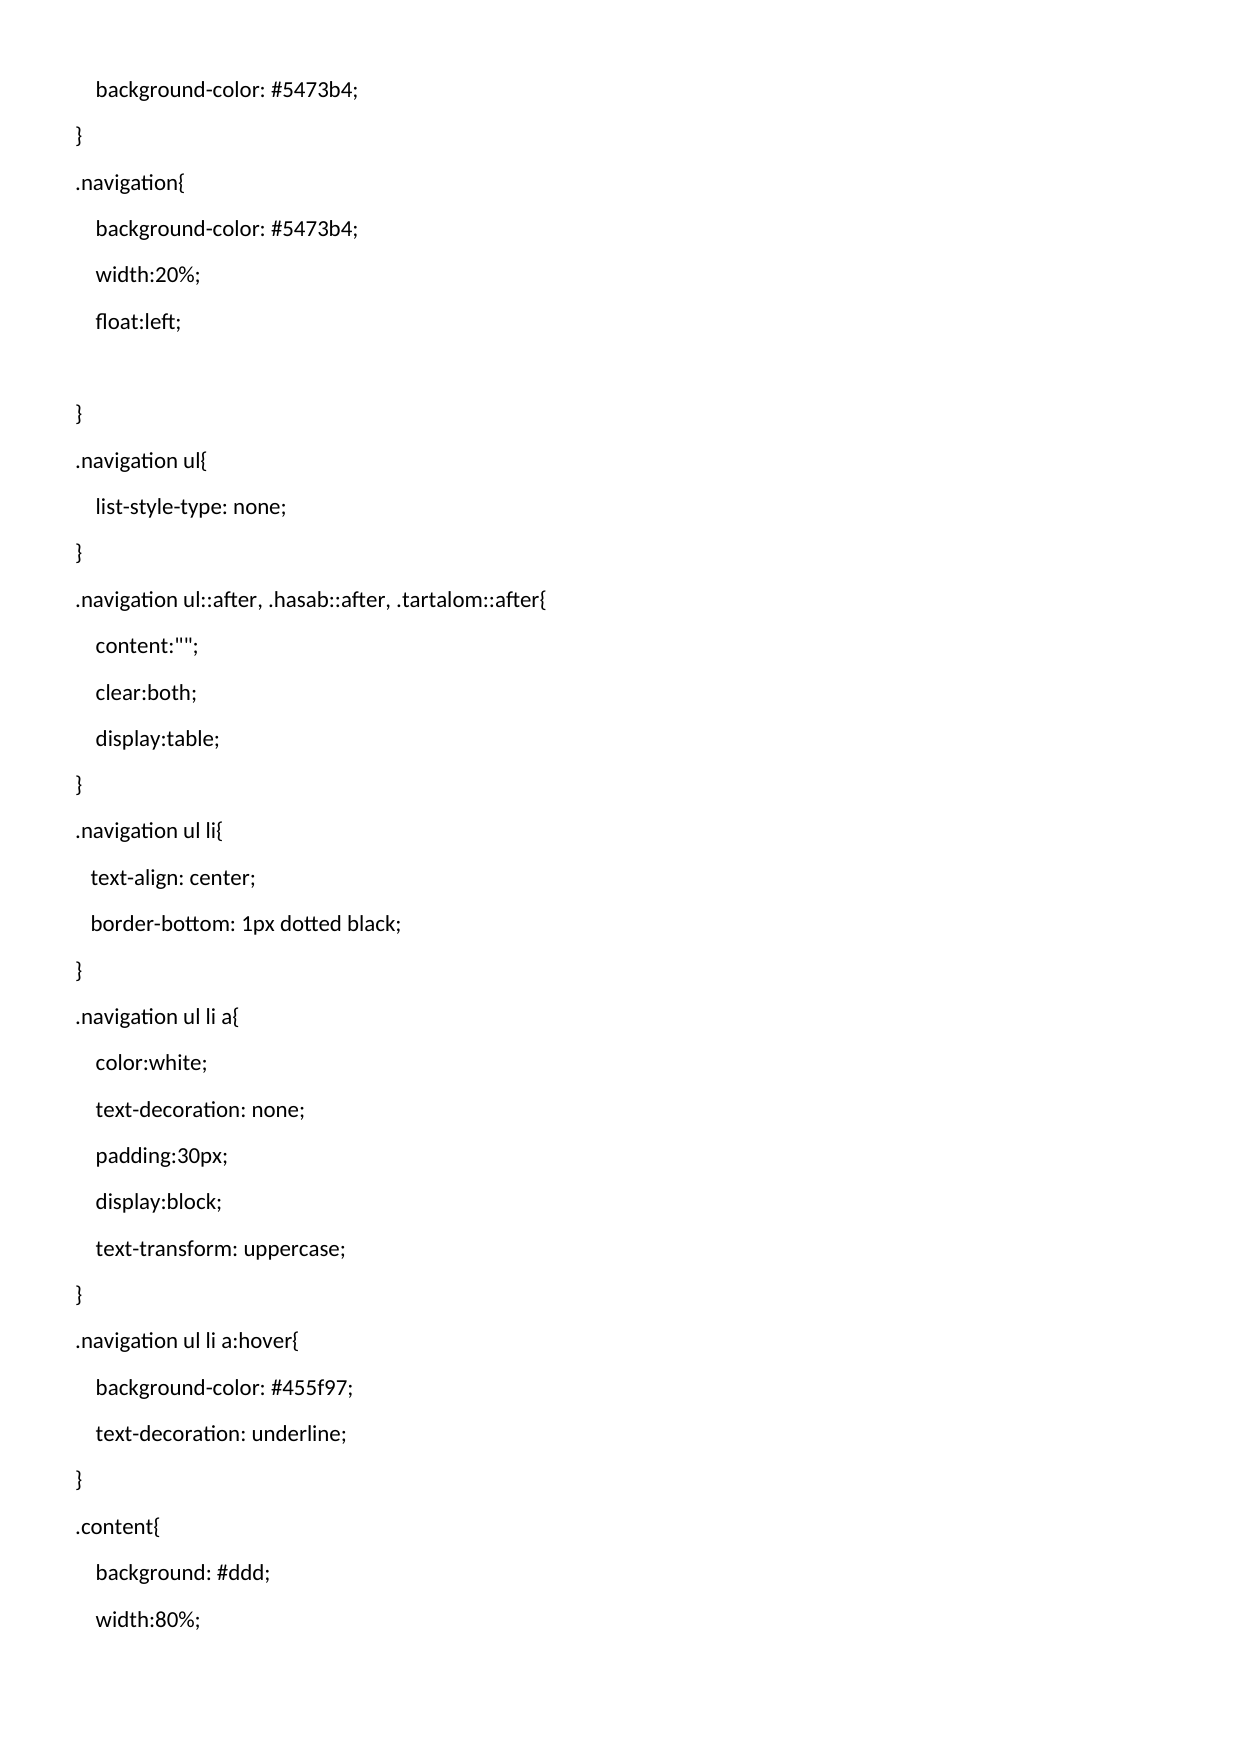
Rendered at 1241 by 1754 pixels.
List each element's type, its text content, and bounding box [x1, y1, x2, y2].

text background-color: #5473b4; [75, 214, 1165, 242]
text color:white; [75, 1048, 1165, 1076]
text } [75, 1466, 1165, 1494]
text width:20%; [75, 260, 1165, 288]
text } [75, 399, 1165, 427]
text } [75, 956, 1165, 984]
text text-transform: uppercase; [75, 1234, 1165, 1262]
text background-color: #5473b4; [75, 75, 1165, 103]
text .navigation ul li a{ [75, 1002, 1165, 1030]
text background-color: #455f97; [75, 1373, 1165, 1401]
text list-style-type: none; [75, 492, 1165, 520]
text } [75, 121, 1165, 149]
text } [75, 538, 1165, 567]
text padding:30px; [75, 1141, 1165, 1169]
text text-decoration: underline; [75, 1419, 1165, 1447]
text } [75, 1280, 1165, 1308]
text text-align: center; [75, 863, 1165, 891]
text display:block; [75, 1187, 1165, 1216]
text .navigation ul li a:hover{ [75, 1327, 1165, 1354]
text background: #ddd; [75, 1558, 1165, 1586]
text .navigation{ [75, 168, 1165, 196]
text float:left; [75, 307, 1165, 335]
text .navigation ul::after, .hasab::after, .tartalom::after{ [75, 585, 1165, 613]
text .navigation ul{ [75, 446, 1165, 474]
text text-decoration: none; [75, 1095, 1165, 1123]
text clear:both; [75, 678, 1165, 706]
text content:""; [75, 631, 1165, 659]
text width:80%; [75, 1605, 1165, 1633]
text .navigation ul li{ [75, 817, 1165, 845]
text border-bottom: 1px dotted black; [75, 909, 1165, 937]
text .content{ [75, 1512, 1165, 1540]
text display:table; [75, 724, 1165, 752]
text } [75, 770, 1165, 798]
